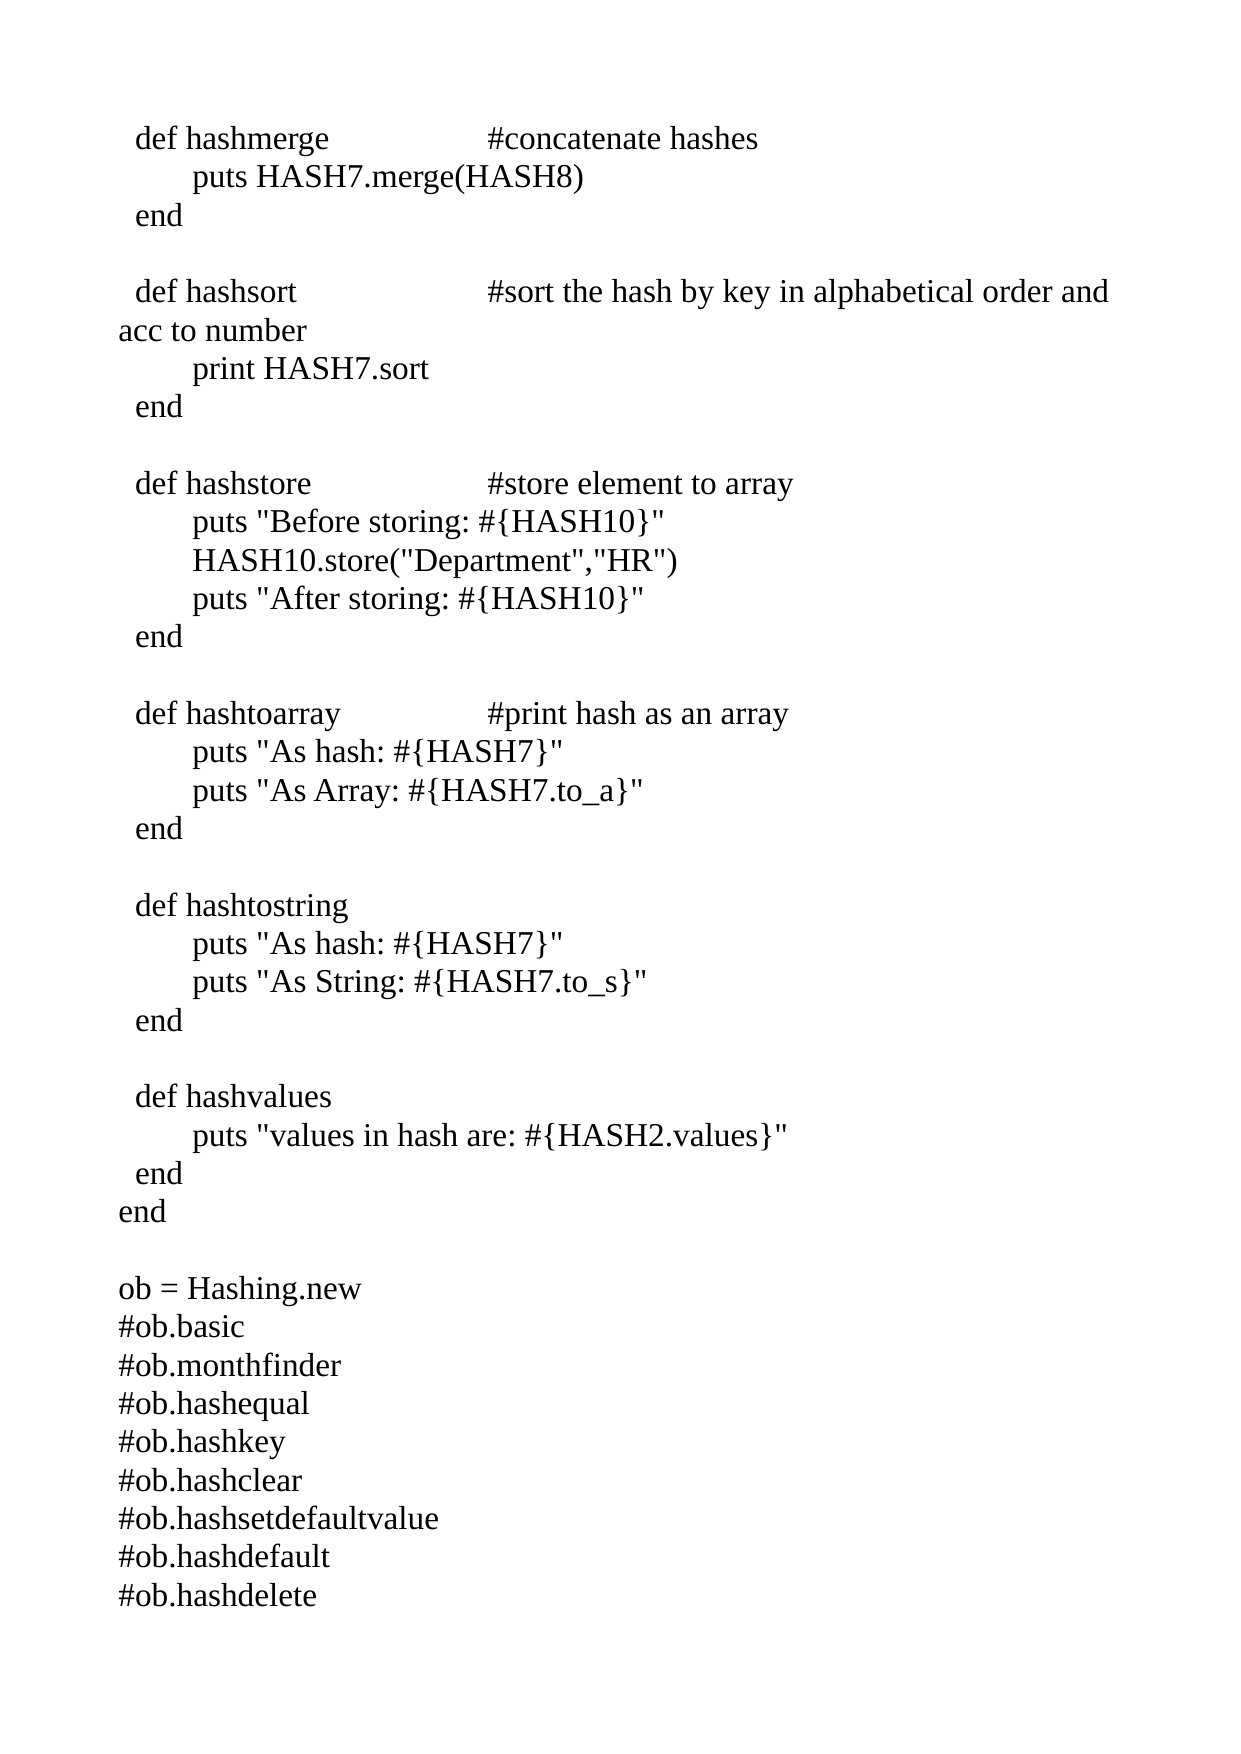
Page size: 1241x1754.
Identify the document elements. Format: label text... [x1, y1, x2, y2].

text puts HASH7.merge(HASH8) [118, 156, 1122, 195]
text end [118, 1191, 1122, 1230]
text #ob.basic [118, 1306, 1122, 1345]
text #ob.hashdefault [118, 1536, 1122, 1575]
text puts "After storing: #{HASH10}" [118, 578, 1122, 616]
text end [118, 195, 1122, 233]
text #ob.hashdelete [118, 1575, 1122, 1613]
text puts "As String: #{HASH7.to_s}" [118, 961, 1122, 1000]
text def hashtoarray #print hash as an array [118, 693, 1122, 731]
text puts "As hash: #{HASH7}" [118, 923, 1122, 961]
text def hashtostring [118, 885, 1122, 923]
text #ob.hashkey [118, 1421, 1122, 1460]
text #ob.monthfinder [118, 1345, 1122, 1383]
text end [118, 1153, 1122, 1191]
text #ob.hashequal [118, 1383, 1122, 1421]
text HASH10.store("Department","HR") [118, 540, 1122, 578]
text #ob.hashclear [118, 1460, 1122, 1498]
text def hashmerge #concatenate hashes [118, 118, 1122, 156]
text end [118, 808, 1122, 846]
text def hashsort #sort the hash by key in alphabetical order and acc to number [118, 271, 1122, 348]
text #ob.hashsetdefaultvalue [118, 1498, 1122, 1536]
text puts "Before storing: #{HASH10}" [118, 501, 1122, 540]
text end [118, 1000, 1122, 1038]
text def hashvalues [118, 1076, 1122, 1115]
text ob = Hashing.new [118, 1268, 1122, 1306]
text print HASH7.sort [118, 348, 1122, 386]
text puts "As hash: #{HASH7}" [118, 731, 1122, 770]
text puts "values in hash are: #{HASH2.values}" [118, 1115, 1122, 1153]
text puts "As Array: #{HASH7.to_a}" [118, 770, 1122, 808]
text end [118, 386, 1122, 425]
text end [118, 616, 1122, 655]
text def hashstore #store element to array [118, 463, 1122, 501]
